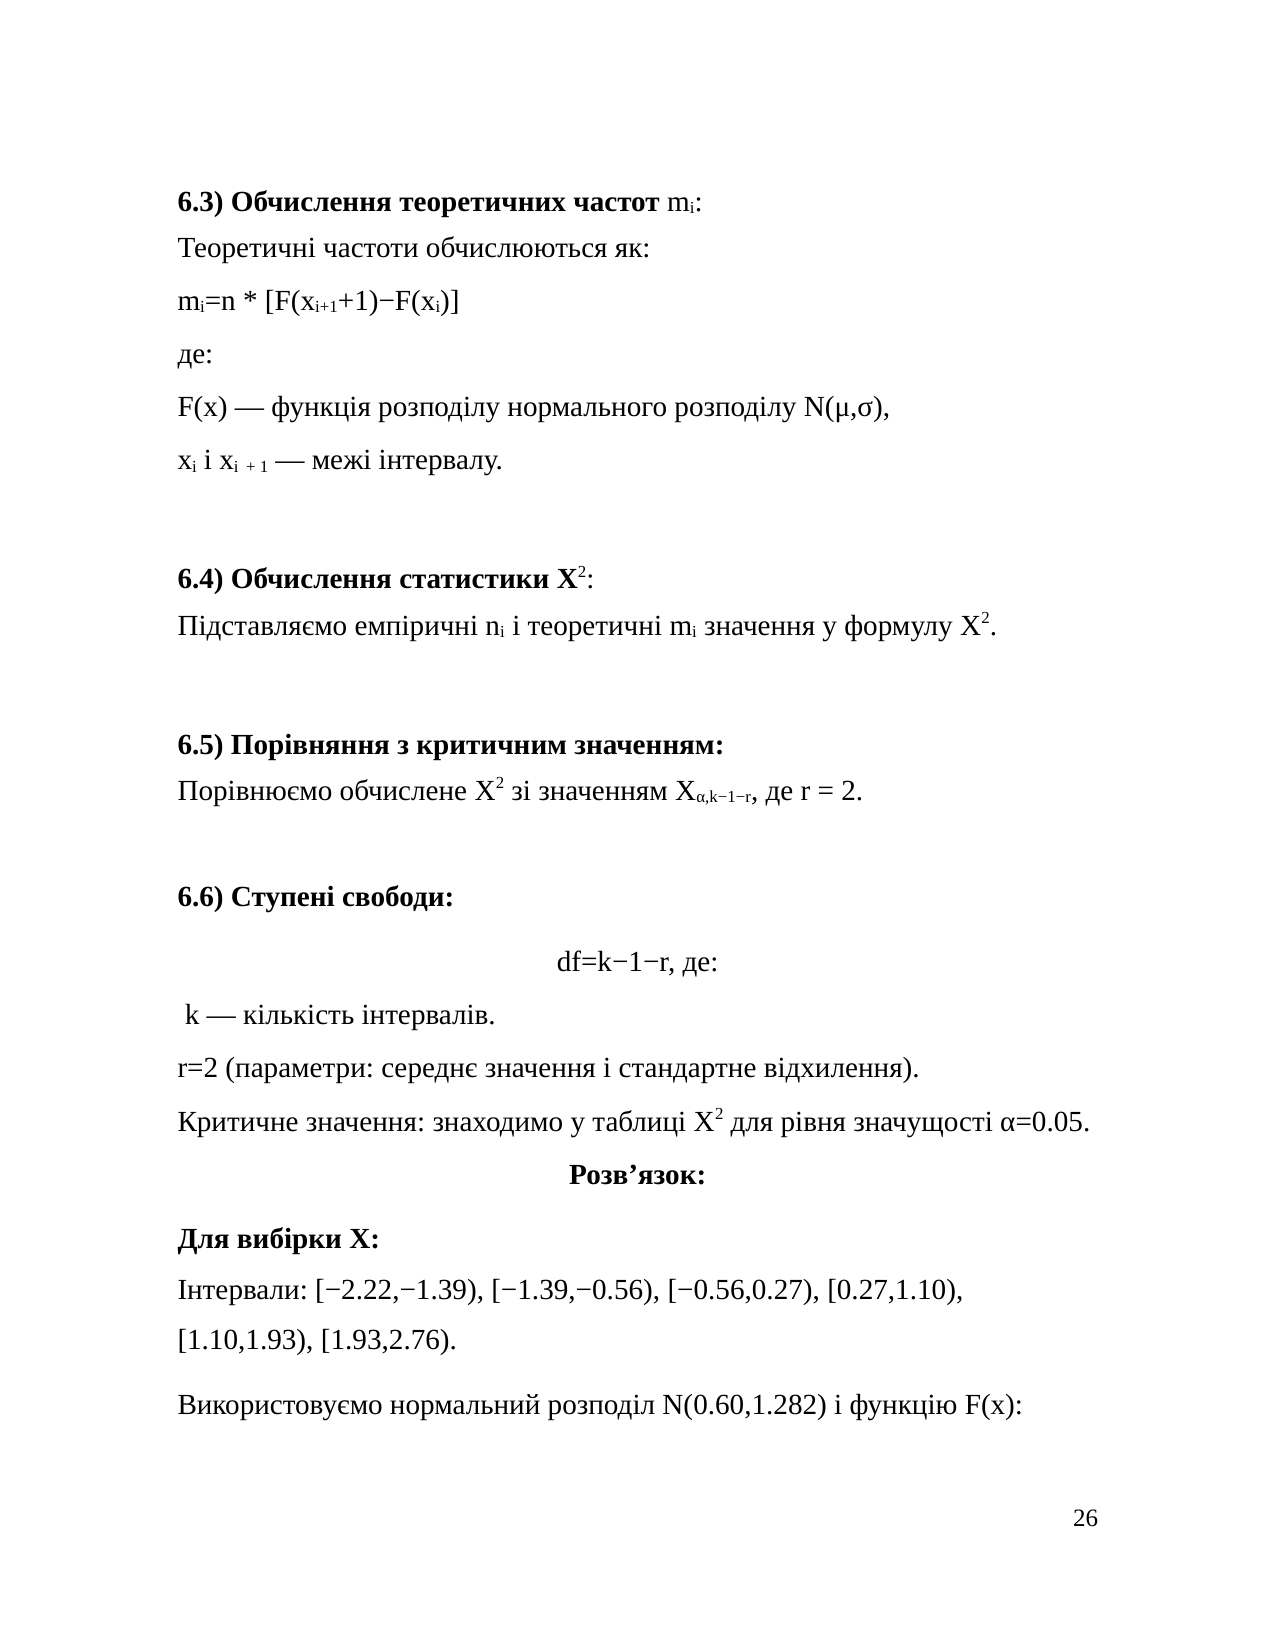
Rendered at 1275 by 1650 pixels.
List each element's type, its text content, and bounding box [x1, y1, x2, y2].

text Критичне значення: знаходимо у таблиці X2 для рівня значущості α=0.05. [177, 1104, 1098, 1137]
text df=k−1−r, де: [177, 944, 1098, 978]
text mi=n * [F(xi+1+1)−F(xi)] [177, 283, 1098, 316]
text Розв’язок: [177, 1157, 1098, 1190]
text F(x) — функція розподілу нормального розподілу N(μ,σ), [177, 389, 1098, 423]
text r=2 (параметри: середнє значення і стандартне відхилення). [177, 1051, 1098, 1084]
text де: [177, 336, 1098, 369]
subtitle 6.3) Обчислення теоретичних частот mi: [177, 184, 1098, 217]
text xi і xi + 1 — межі інтервалу. [177, 442, 1098, 476]
subtitle 6.5) Порівняння з критичним значенням: [177, 727, 1098, 761]
text Теоретичні частоти обчислюються як: [177, 230, 1098, 263]
text k — кількість інтервалів. [177, 997, 1098, 1031]
subtitle 6.4) Обчислення статистики X2: [177, 562, 1098, 595]
text Підставляємо емпіричні ni і теоретичні mi значення у формулу X2. [177, 608, 1098, 641]
text Використовуємо нормальний розподіл N(0.60,1.282) і функцію F(x): [177, 1387, 1098, 1421]
text 6.6) Ступені свободи: [177, 879, 1098, 913]
text Для вибірки X: Інтервали: [−2.22,−1.39), [−1.39,−0.56), [−0.56,0.27), [0.27,1.10), [1.10,1.93), [1.93,2.76). [177, 1222, 1098, 1356]
text Порівнюємо обчислене X2 зі значенням Xα,k−1−r, де r = 2. [177, 773, 1098, 807]
